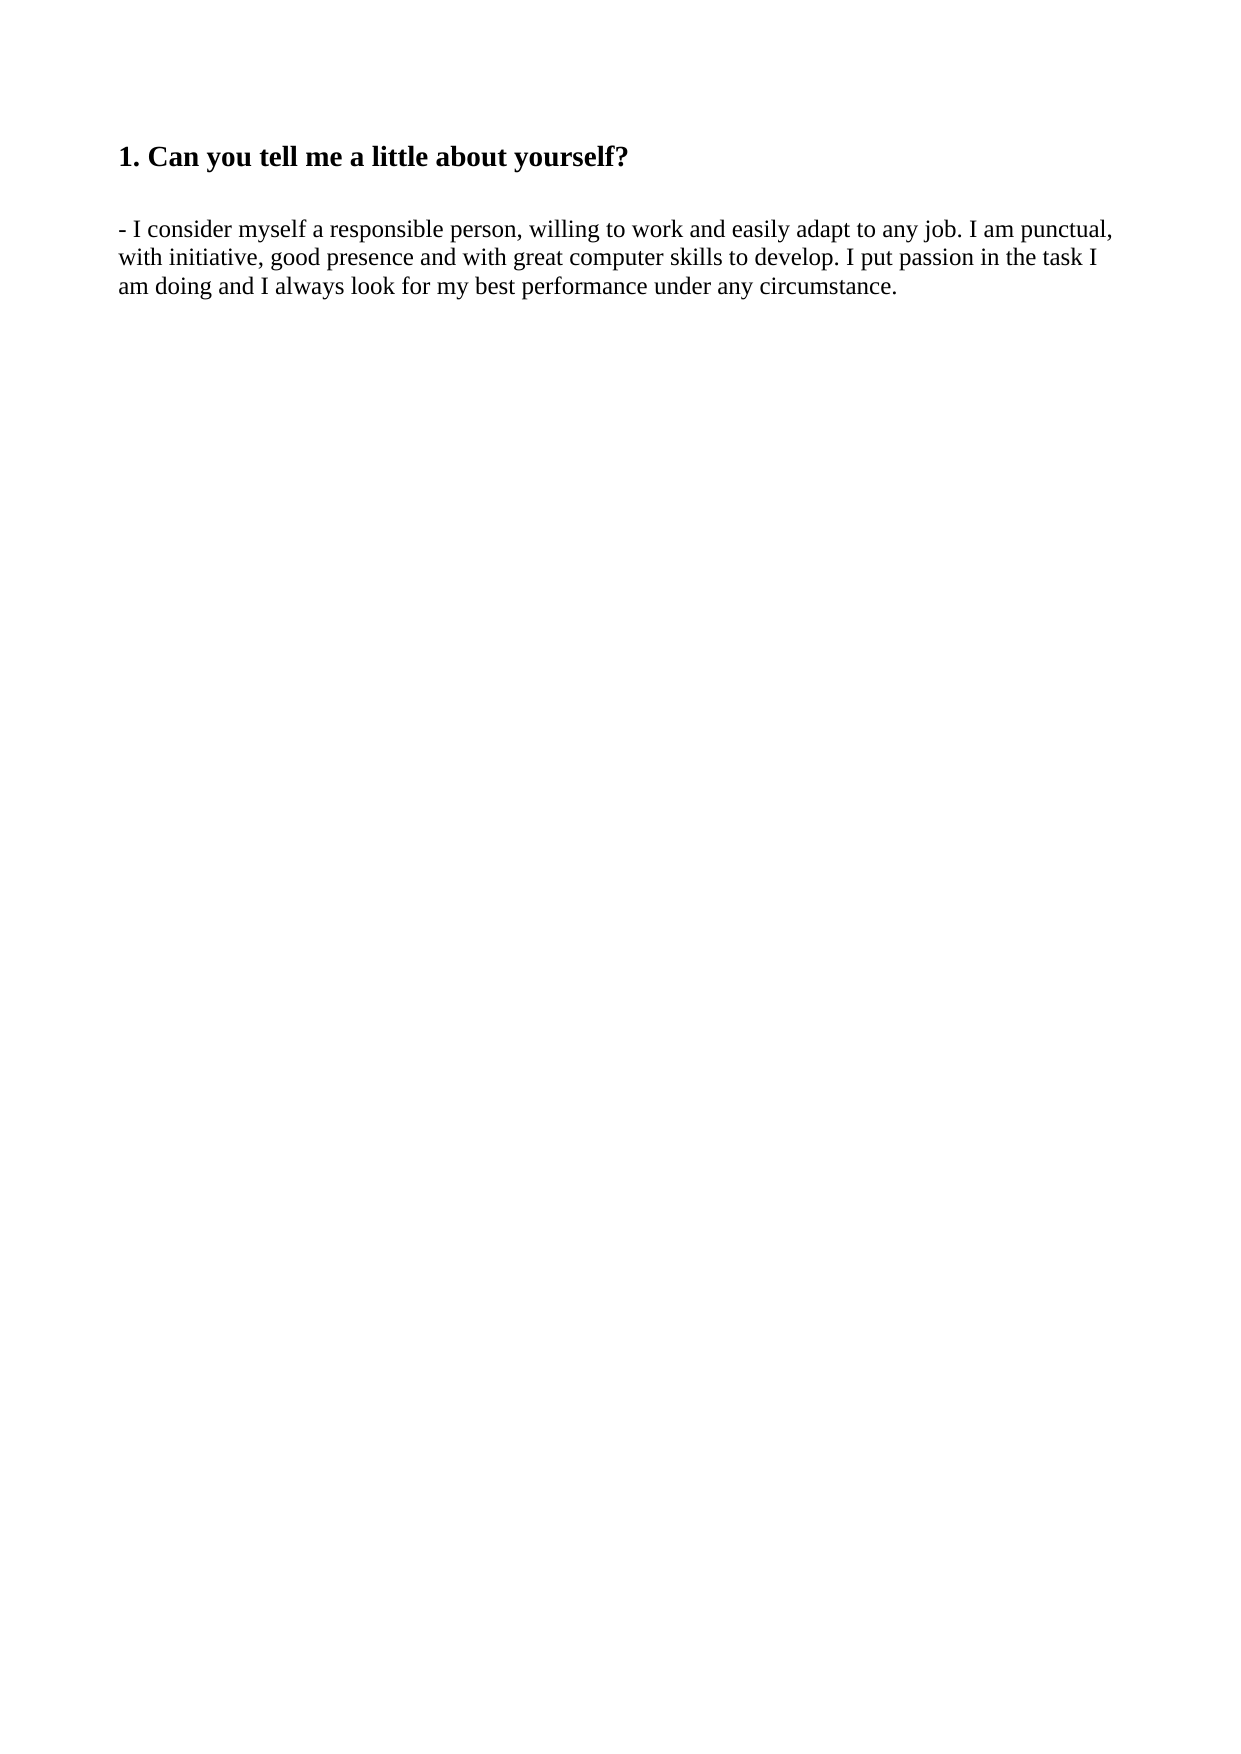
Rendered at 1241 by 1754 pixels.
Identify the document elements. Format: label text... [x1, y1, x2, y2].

subtitle 1. Can you tell me a little about yourself? [118, 139, 1122, 172]
text - I consider myself a responsible person, willing to work and easily adapt to any job. I am punctual, with initiative, good presence and with great computer skills to develop. I put passion in the task I am doing and I always look for my best performance under any circumstance. [118, 214, 1122, 300]
